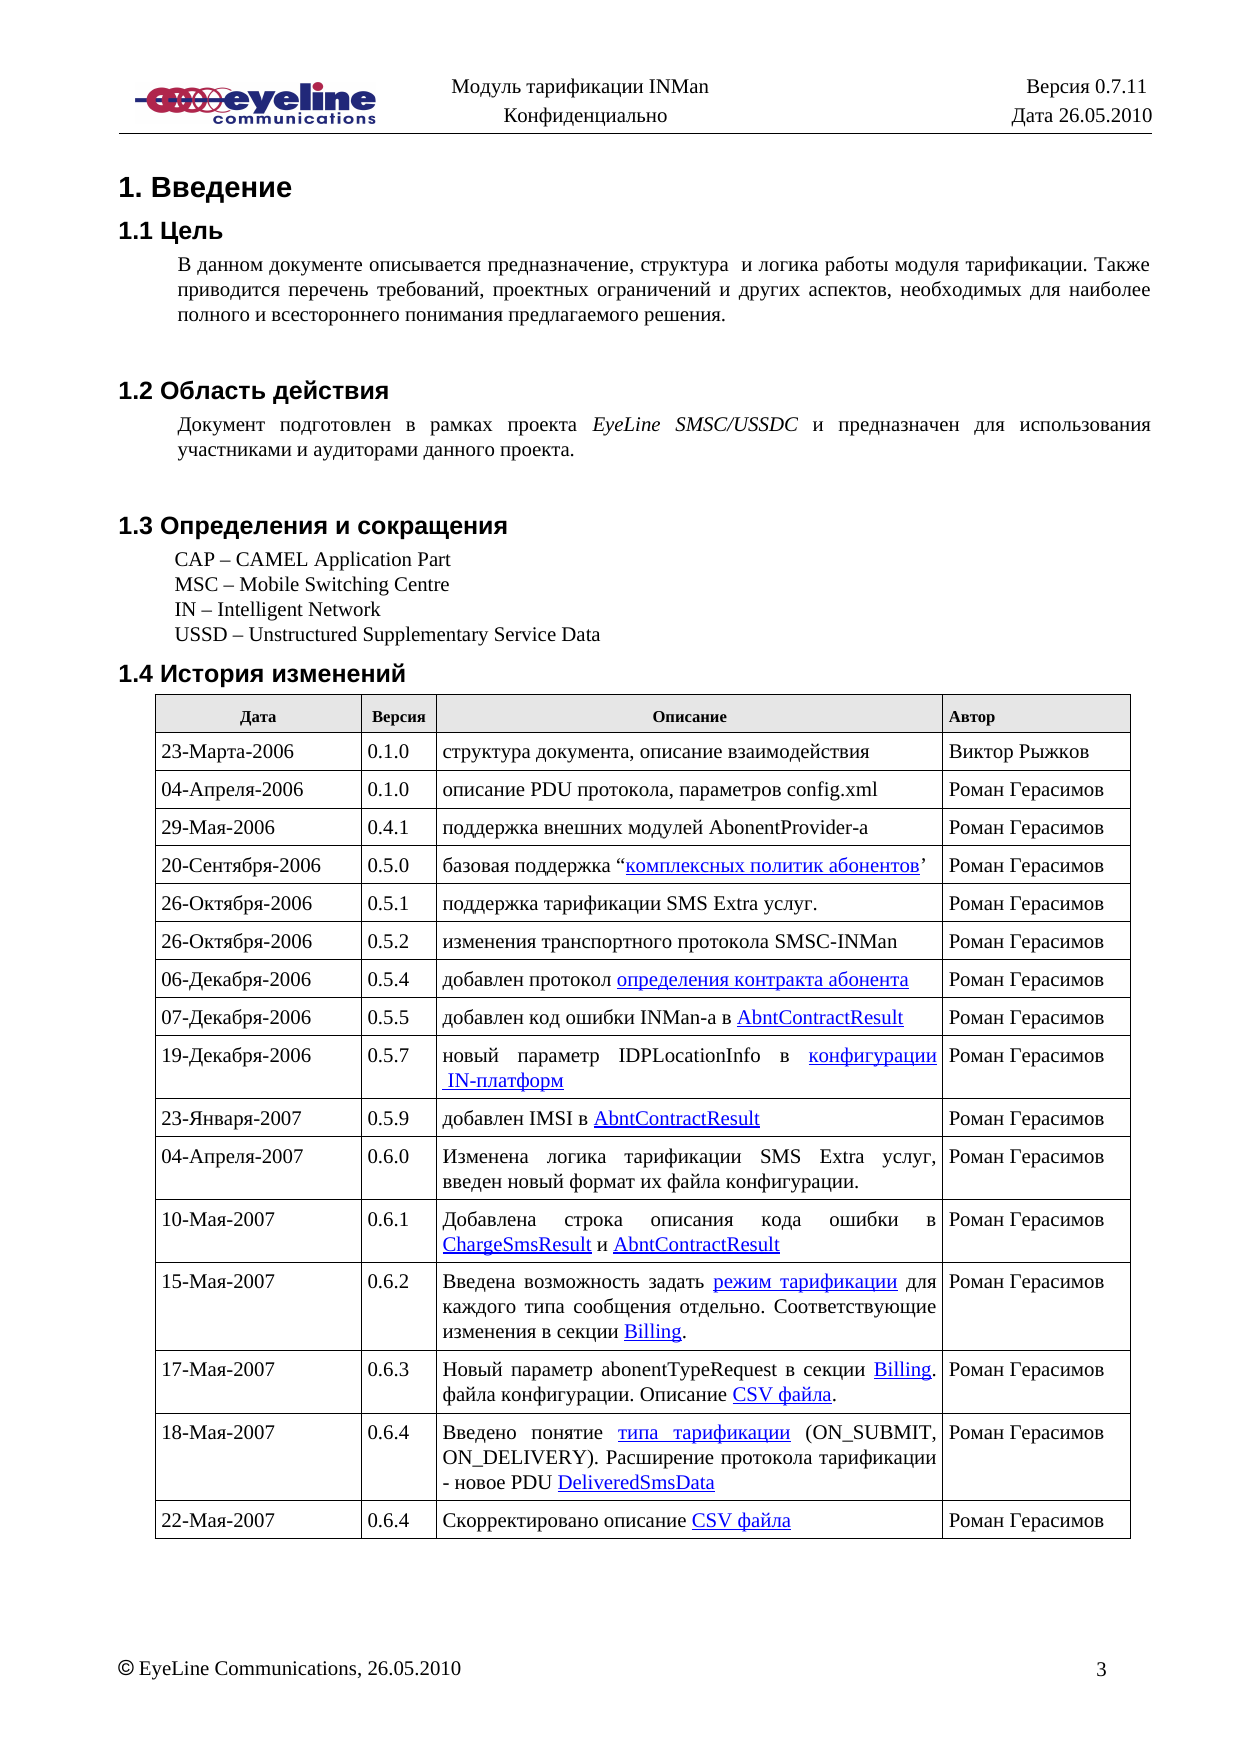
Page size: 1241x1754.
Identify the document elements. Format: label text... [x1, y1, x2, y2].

table_cell 0.6.4 [362, 1414, 436, 1500]
table_cell Роман Герасимов [943, 998, 1130, 1035]
table_cell новый параметр IDPLocationInfo в конфигурации IN-платформ [437, 1036, 942, 1098]
text IN – Intelligent Network [174, 596, 1151, 621]
text MSC – Mobile Switching Centre [174, 571, 1151, 596]
table_cell 0.6.0 [362, 1137, 436, 1199]
table_cell 0.6.3 [362, 1351, 436, 1412]
table_cell 0.6.2 [362, 1263, 436, 1349]
subtitle История изменений [118, 659, 1151, 687]
table_cell Роман Герасимов [943, 846, 1130, 883]
table_cell Роман Герасимов [943, 1263, 1130, 1349]
table_cell 06-Декабря-2006 [156, 960, 361, 997]
table_header Описание [437, 695, 942, 732]
table_cell 18-Мая-2007 [156, 1414, 361, 1500]
text CAP – CAMEL Application Part [174, 546, 1151, 571]
table_cell 17-Мая-2007 [156, 1351, 361, 1412]
table_cell 29-Мая-2006 [156, 809, 361, 845]
table_cell 07-Декабря-2006 [156, 998, 361, 1035]
table_cell 0.4.1 [362, 809, 436, 845]
table_cell 22-Мая-2007 [156, 1501, 361, 1538]
table_cell 04-Апреля-2007 [156, 1137, 361, 1199]
table_cell 26-Октября-2006 [156, 922, 361, 959]
table_cell 0.1.0 [362, 733, 436, 769]
table_cell Роман Герасимов [943, 1414, 1130, 1500]
table_cell добавлен протокол определения контракта абонента [437, 960, 942, 997]
table_cell Роман Герасимов [943, 922, 1130, 959]
table_cell 23-Марта-2006 [156, 733, 361, 769]
table_cell 0.6.4 [362, 1501, 436, 1538]
table_cell Виктор Рыжков [943, 733, 1130, 769]
table_cell 04-Апреля-2006 [156, 771, 361, 807]
table_cell Роман Герасимов [943, 884, 1130, 921]
table_cell структура документа, описание взаимодействия [437, 733, 942, 769]
subtitle Введение [118, 170, 1151, 204]
table_header Версия [362, 695, 436, 732]
table_cell 0.5.4 [362, 960, 436, 997]
table_cell Роман Герасимов [943, 771, 1130, 807]
table_cell Введена возможность задать режим тарификации для каждого типа сообщения отдельно. Соответствующие изменения в секции Billing. [437, 1263, 942, 1349]
table_cell Роман Герасимов [943, 1099, 1130, 1136]
table_header Автор [943, 695, 1130, 732]
table_cell 0.5.7 [362, 1036, 436, 1098]
table_cell поддержка тарификации SMS Extra услуг. [437, 884, 942, 921]
table_cell 0.5.1 [362, 884, 436, 921]
picture [135, 82, 376, 124]
table_cell Роман Герасимов [943, 960, 1130, 997]
table_cell описание PDU протокола, параметров config.xml [437, 771, 942, 807]
text Документ подготовлен в рамках проекта EyeLine SMSC/USSDC и предназначен для использования участниками и аудиторами данного проекта. [177, 411, 1151, 461]
table_cell Роман Герасимов [943, 1200, 1130, 1262]
table_cell Роман Герасимов [943, 1137, 1130, 1199]
table_cell Cкорректировано описание CSV файла [437, 1501, 942, 1538]
table_cell 0.6.1 [362, 1200, 436, 1262]
table_cell Изменена логика тарификации SMS Extra услуг, введен новый формат их файла конфигурации. [437, 1137, 942, 1199]
table_cell Роман Герасимов [943, 1351, 1130, 1412]
table_cell базовая поддержка “комплексных политик абонентов’ [437, 846, 942, 883]
table_cell Роман Герасимов [943, 1036, 1130, 1098]
subtitle Цель [118, 216, 1151, 245]
table_cell 0.5.5 [362, 998, 436, 1035]
table_cell добавлен код ошибки INMan-a в AbntContractResult [437, 998, 942, 1035]
table_cell 10-Мая-2007 [156, 1200, 361, 1262]
table_cell 0.1.0 [362, 771, 436, 807]
table_cell 19-Декабря-2006 [156, 1036, 361, 1098]
table_cell Введено понятие типа тарификации (ON_SUBMIT, ON_DELIVERY). Расширение протокола тарификации - новое PDU DeliveredSmsData [437, 1414, 942, 1500]
table_cell поддержка внешних модулей AbonentProvider-а [437, 809, 942, 845]
table_cell добавлен IMSI в AbntContractResult [437, 1099, 942, 1136]
table_cell 0.5.0 [362, 846, 436, 883]
subtitle Область действия [118, 376, 1151, 405]
text USSD – Unstructured Supplementary Service Data [174, 621, 1151, 646]
table_cell 15-Мая-2007 [156, 1263, 361, 1349]
table_cell 0.5.9 [362, 1099, 436, 1136]
table_cell изменения транспортного протокола SMSC-INMan [437, 922, 942, 959]
table_cell Новый параметр abonentTypeRequest в секции Billing. файла конфигурации. Описание CSV файла. [437, 1351, 942, 1412]
table_cell 26-Октября-2006 [156, 884, 361, 921]
table_header Дата [156, 695, 361, 732]
table_cell 23-Января-2007 [156, 1099, 361, 1136]
table_cell Роман Герасимов [943, 809, 1130, 845]
subtitle Определения и сокращения [118, 511, 1151, 540]
table_cell 20-Сентября-2006 [156, 846, 361, 883]
table_cell Роман Герасимов [943, 1501, 1130, 1538]
text В данном документе описывается предназначение, структура и логика работы модуля тарификации. Также приводится перечень требований, проектных ограничений и других аспектов, необходимых для наиболее полного и всестороннего понимания предлагаемого решения. [177, 251, 1151, 326]
table_cell Добавлена строка описания кода ошибки в ChargeSmsResult и AbntContractResult [437, 1200, 942, 1262]
table_cell 0.5.2 [362, 922, 436, 959]
